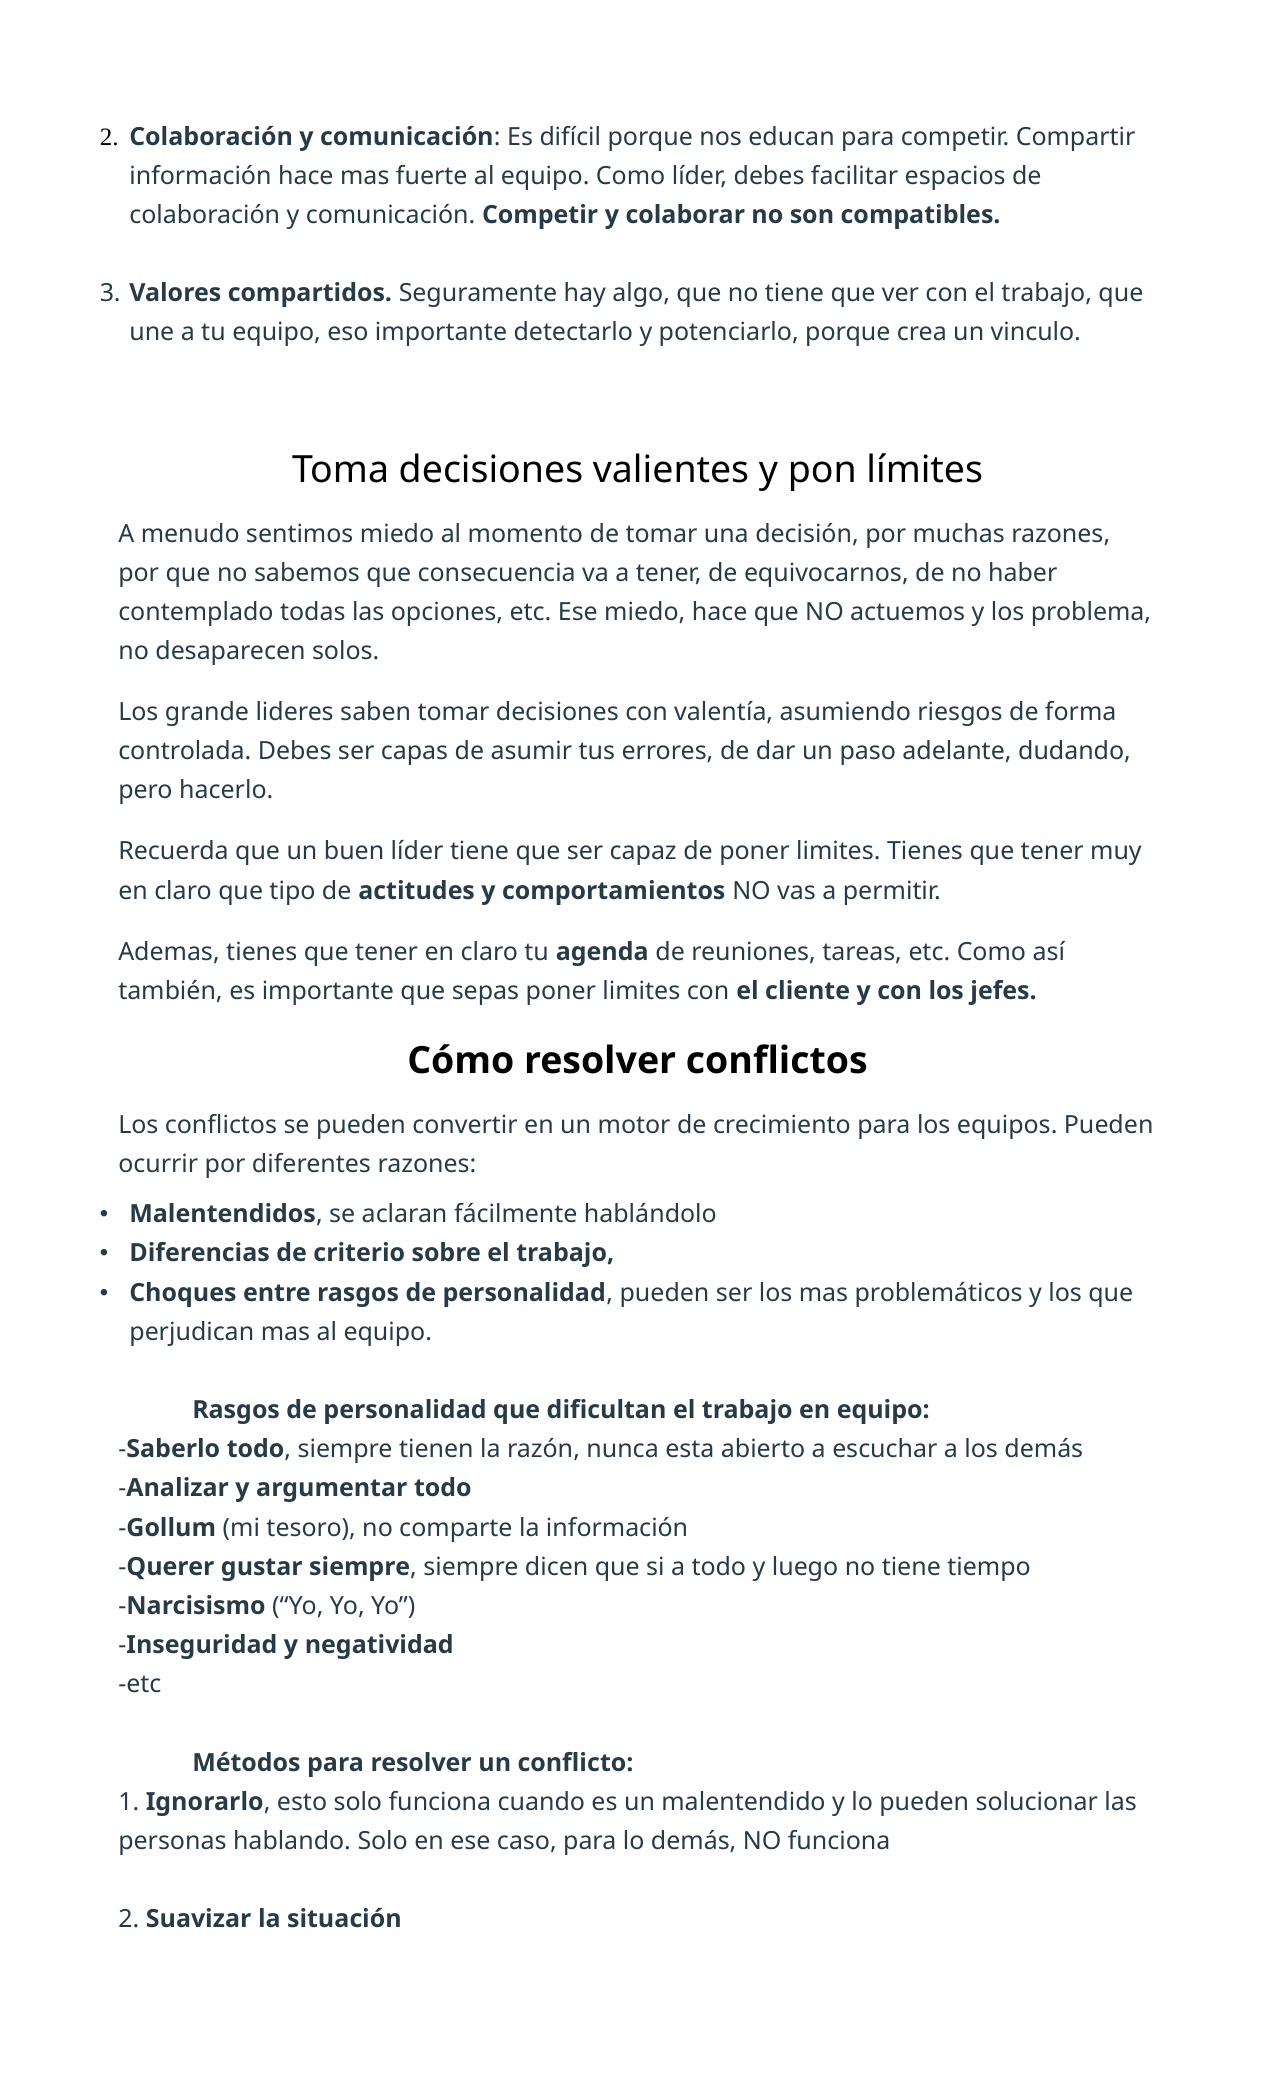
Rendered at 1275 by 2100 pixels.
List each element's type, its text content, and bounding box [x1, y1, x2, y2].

text -Narcisismo (“Yo, Yo, Yo”) [118, 1587, 1146, 1622]
text Rasgos de personalidad que dificultan el trabajo en equipo: [118, 1392, 1146, 1426]
list Malentendidos, se aclaran fácilmente hablándolo [118, 1196, 1146, 1230]
text -Inseguridad y negatividad [118, 1627, 1146, 1661]
list Choques entre rasgos de personalidad, pueden ser los mas problemáticos y los que perjudican mas al equipo. [118, 1274, 1146, 1347]
text -etc [118, 1666, 1146, 1700]
list Diferencias de criterio sobre el trabajo, [118, 1235, 1146, 1269]
subtitle Toma decisiones valientes y pon límites [118, 442, 1157, 493]
list Colaboración y comunicación: Es difícil porque nos educan para competir. Compartir información hace mas fuerte al equipo. Como líder, debes facilitar espacios de colaboración y comunicación. Competir y colaborar no son compatibles. [118, 118, 1146, 231]
text -Querer gustar siempre, siempre dicen que si a todo y luego no tiene tiempo [118, 1548, 1146, 1582]
text 2. Suavizar la situación [118, 1901, 1146, 1935]
text -Gollum (mi tesoro), no comparte la información [118, 1509, 1146, 1543]
text Recuerda que un buen líder tiene que ser capaz de poner limites. Tienes que tener muy en claro que tipo de actitudes y comportamientos NO vas a permitir. [118, 833, 1157, 906]
text -Saberlo todo, siempre tienen la razón, nunca esta abierto a escuchar a los demás [118, 1431, 1146, 1465]
text Métodos para resolver un conflicto: [118, 1744, 1146, 1778]
subtitle Cómo resolver conflictos [118, 1034, 1157, 1085]
text Los grande lideres saben tomar decisiones con valentía, asumiendo riesgos de forma controlada. Debes ser capas de asumir tus errores, de dar un paso adelante, dudando, pero hacerlo. [118, 694, 1157, 806]
text Ademas, tienes que tener en claro tu agenda de reuniones, tareas, etc. Como así también, es importante que sepas poner limites con el cliente y con los jefes. [118, 933, 1157, 1007]
list Valores compartidos. Seguramente hay algo, que no tiene que ver con el trabajo, que une a tu equipo, eso importante detectarlo y potenciarlo, porque crea un vinculo. [118, 275, 1146, 348]
text -Analizar y argumentar todo [118, 1470, 1146, 1504]
text Los conflictos se pueden convertir en un motor de crecimiento para los equipos. Pueden ocurrir por diferentes razones: [118, 1107, 1157, 1180]
text A menudo sentimos miedo al momento de tomar una decisión, por muchas razones, por que no sabemos que consecuencia va a tener, de equivocarnos, de no haber contemplado todas las opciones, etc. Ese miedo, hace que NO actuemos y los problema, no desaparecen solos. [118, 515, 1157, 667]
text 1. Ignorarlo, esto solo funciona cuando es un malentendido y lo pueden solucionar las personas hablando. Solo en ese caso, para lo demás, NO funciona [118, 1783, 1146, 1857]
